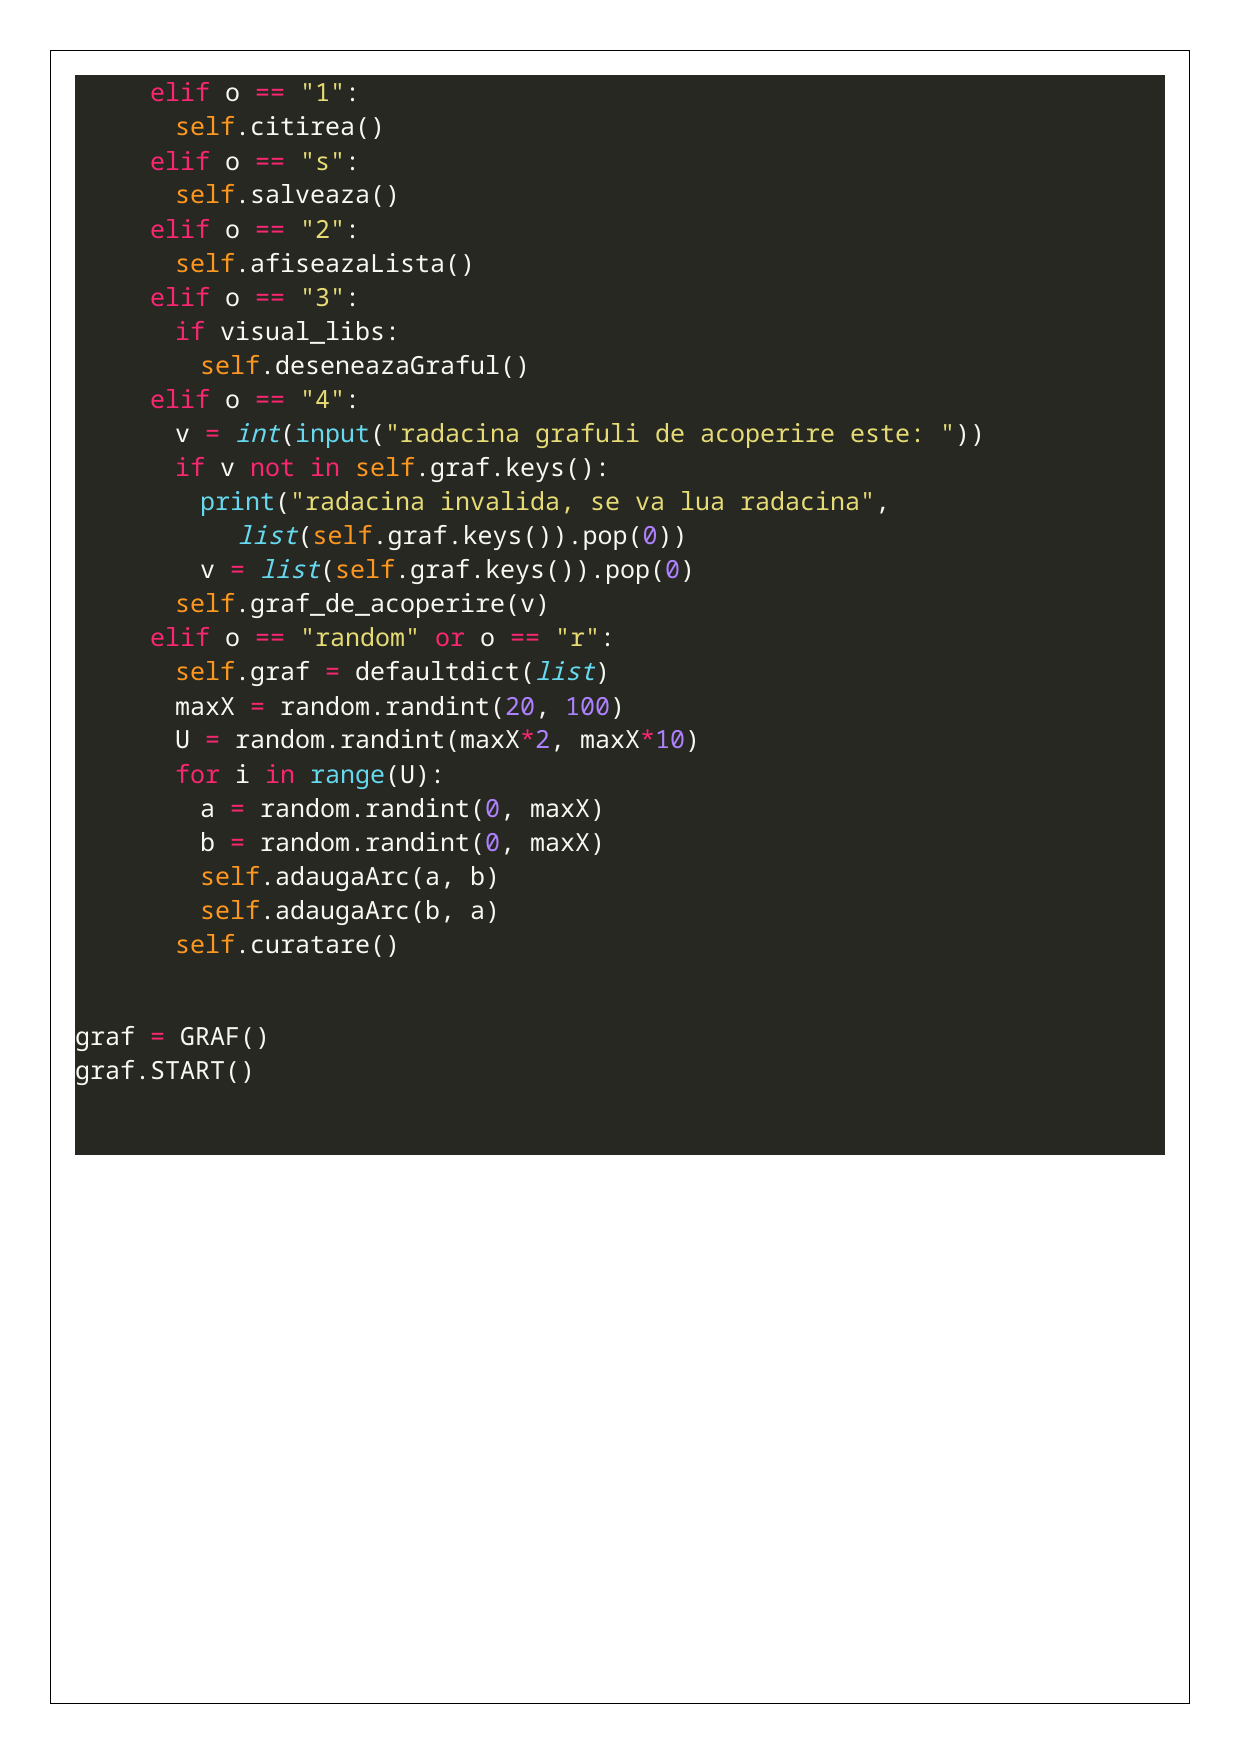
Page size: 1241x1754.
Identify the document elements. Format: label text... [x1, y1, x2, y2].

table_header elif o == "1": self.citirea() elif o == "s": self.salveaza() elif o == "2": self.afiseazaLista() elif o == "3": if visual_libs: self.deseneazaGraful() elif o == "4": v = int(input("radacina grafuli de acoperire este: ")) if v not in self.graf.keys(): print("radacina invalida, se va lua radacina", list(self.graf.keys()).pop(0)) v = list(self.graf.keys()).pop(0) self.graf_de_acoperire(v) elif o == "random" or o == "r": self.graf = defaultdict(list) maxX = random.randint(20, 100) U = random.randint(maxX*2, maxX*10) for i in range(U): a = random.randint(0, maxX) b = random.randint(0, maxX) self.adaugaArc(a, b) self.adaugaArc(b, a) self.curatare() graf = GRAF() graf.START() [75, 75, 1165, 1155]
